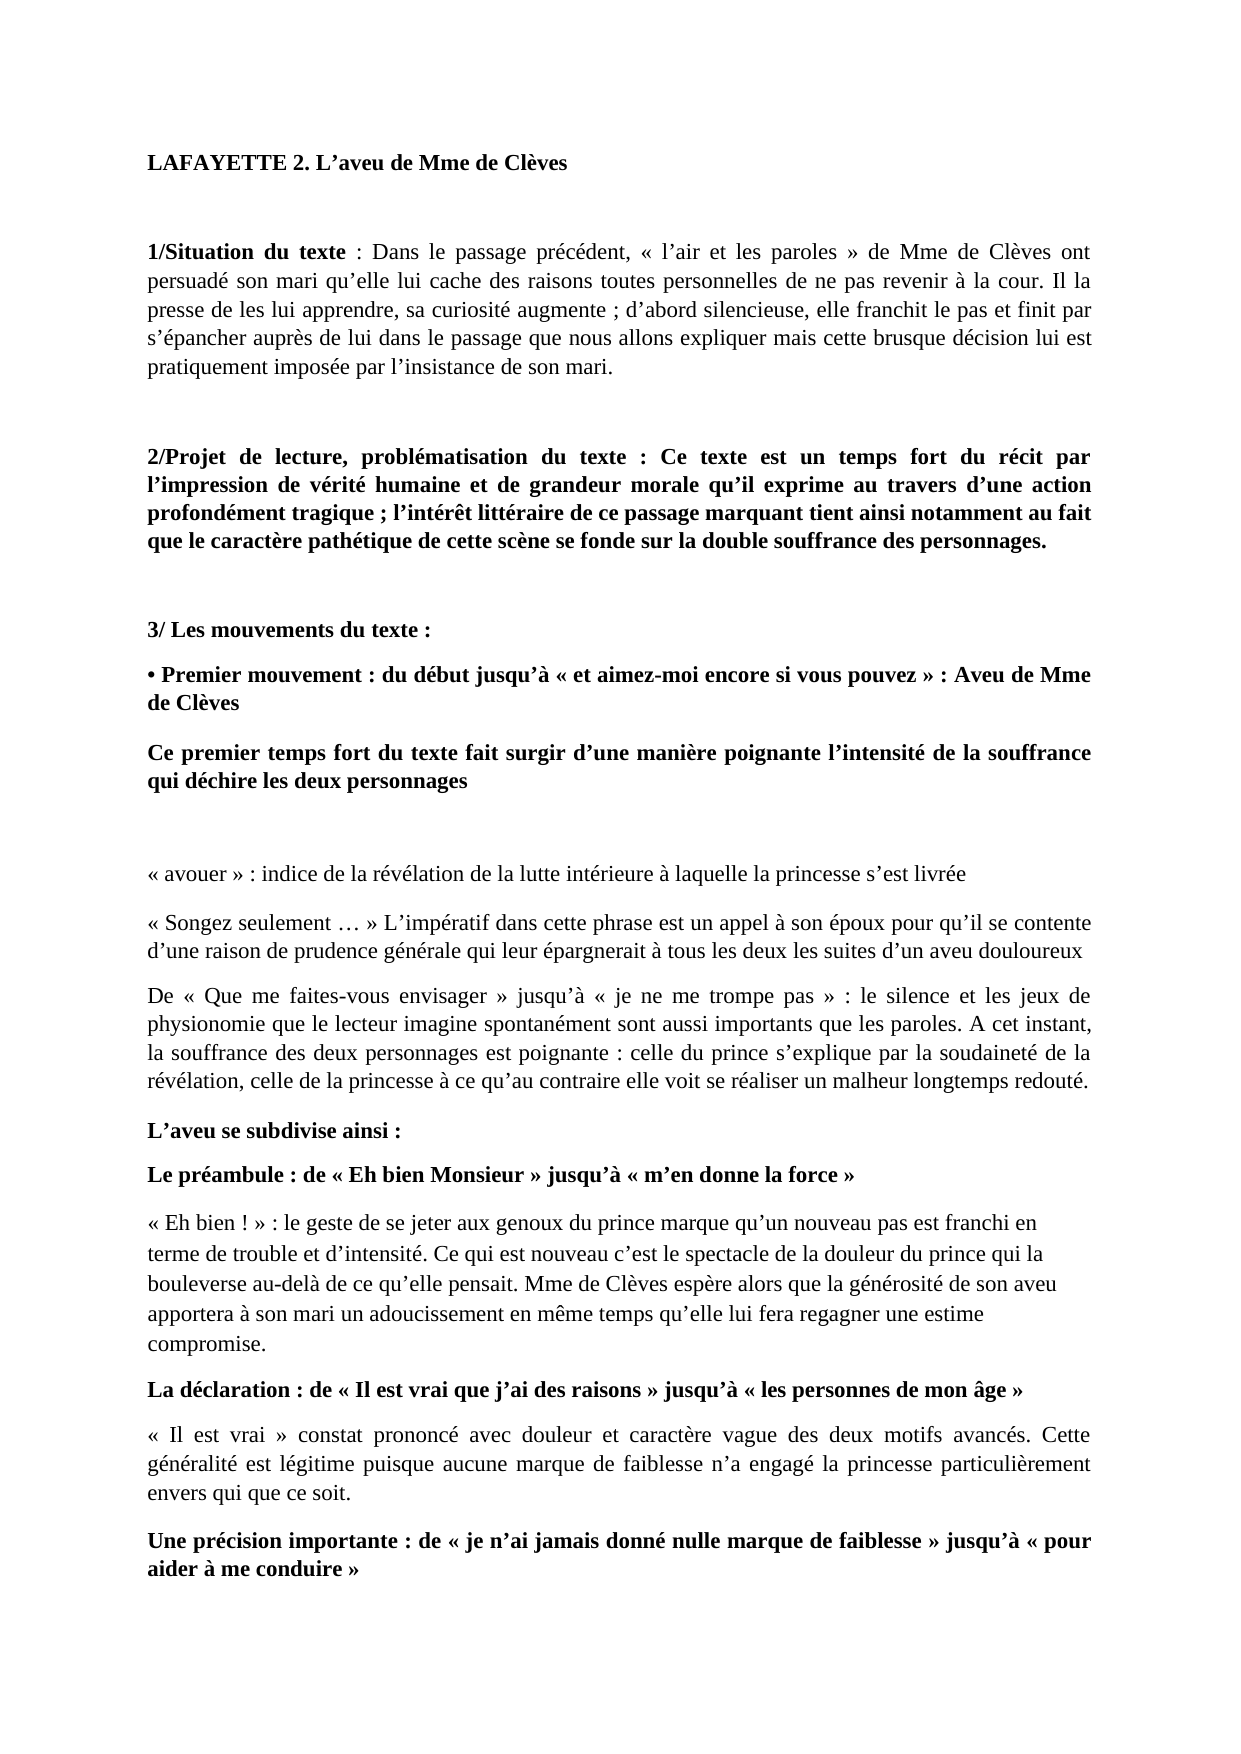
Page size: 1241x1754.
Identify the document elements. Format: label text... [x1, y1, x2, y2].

text « Eh bien ! » : le geste de se jeter aux genoux du prince marque qu’un nouveau pas est franchi en terme de trouble et d’intensité. Ce qui est nouveau c’est le spectacle de la douleur du prince qui la bouleverse au-delà de ce qu’elle pensait. Mme de Clèves espère alors que la générosité de son aveu apportera à son mari un adoucissement en même temps qu’elle lui fera regagner une estime compromise. [147, 1209, 1093, 1357]
text Le préambule : de « Eh bien Monsieur » jusqu’à « m’en donne la force » [147, 1161, 1093, 1188]
text « Songez seulement … » L’impératif dans cette phrase est un appel à son époux pour qu’il se contente d’une raison de prudence générale qui leur épargnerait à tous les deux les suites d’un aveu douloureux [147, 908, 1093, 963]
text Ce premier temps fort du texte fait surgir d’une manière poignante l’intensité de la souffrance qui déchire les deux personnages [147, 739, 1093, 793]
text 1/Situation du texte : Dans le passage précédent, « l’air et les paroles » de Mme de Clèves ont persuadé son mari qu’elle lui cache des raisons toutes personnelles de ne pas revenir à la cour. Il la presse de les lui apprendre, sa curiosité augmente ; d’abord silencieuse, elle franchit le pas et finit par s’épancher auprès de lui dans le passage que nous allons expliquer mais cette brusque décision lui est pratiquement imposée par l’insistance de son mari. [147, 238, 1093, 379]
text • Premier mouvement : du début jusqu’à « et aimez-moi encore si vous pouvez » : Aveu de Mme de Clèves [147, 661, 1093, 716]
text 3/ Les mouvements du texte : [147, 617, 1093, 643]
text Une précision importante : de « je n’ai jamais donné nulle marque de faiblesse » jusqu’à « pour aider à me conduire » [147, 1527, 1093, 1581]
text LAFAYETTE 2. L’aveu de Mme de Clèves [147, 148, 1093, 175]
text « Il est vrai » constat prononcé avec douleur et caractère vague des deux motifs avancés. Cette généralité est légitime puisque aucune marque de faiblesse n’a engagé la princesse particulièrement envers qui que ce soit. [147, 1421, 1093, 1505]
text De « Que me faites-vous envisager » jusqu’à « je ne me trompe pas » : le silence et les jeux de physionomie que le lecteur imagine spontanément sont aussi importants que les paroles. A cet instant, la souffrance des deux personnages est poignante : celle du prince s’explique par la soudaineté de la révélation, celle de la princesse à ce qu’au contraire elle voit se réaliser un malheur longtemps redouté. [147, 982, 1093, 1094]
text La déclaration : de « Il est vrai que j’ai des raisons » jusqu’à « les personnes de mon âge » [147, 1377, 1093, 1403]
text « avouer » : indice de la révélation de la lutte intérieure à laquelle la princesse s’est livrée [147, 860, 1093, 886]
text 2/Projet de lecture, problématisation du texte : Ce texte est un temps fort du récit par l’impression de vérité humaine et de grandeur morale qu’il exprime au travers d’une action profondément tragique ; l’intérêt littéraire de ce passage marquant tient ainsi notamment au fait que le caractère pathétique de cette scène se fonde sur la double souffrance des personnages. [147, 443, 1093, 554]
text L’aveu se subdivise ainsi : [147, 1117, 1093, 1143]
